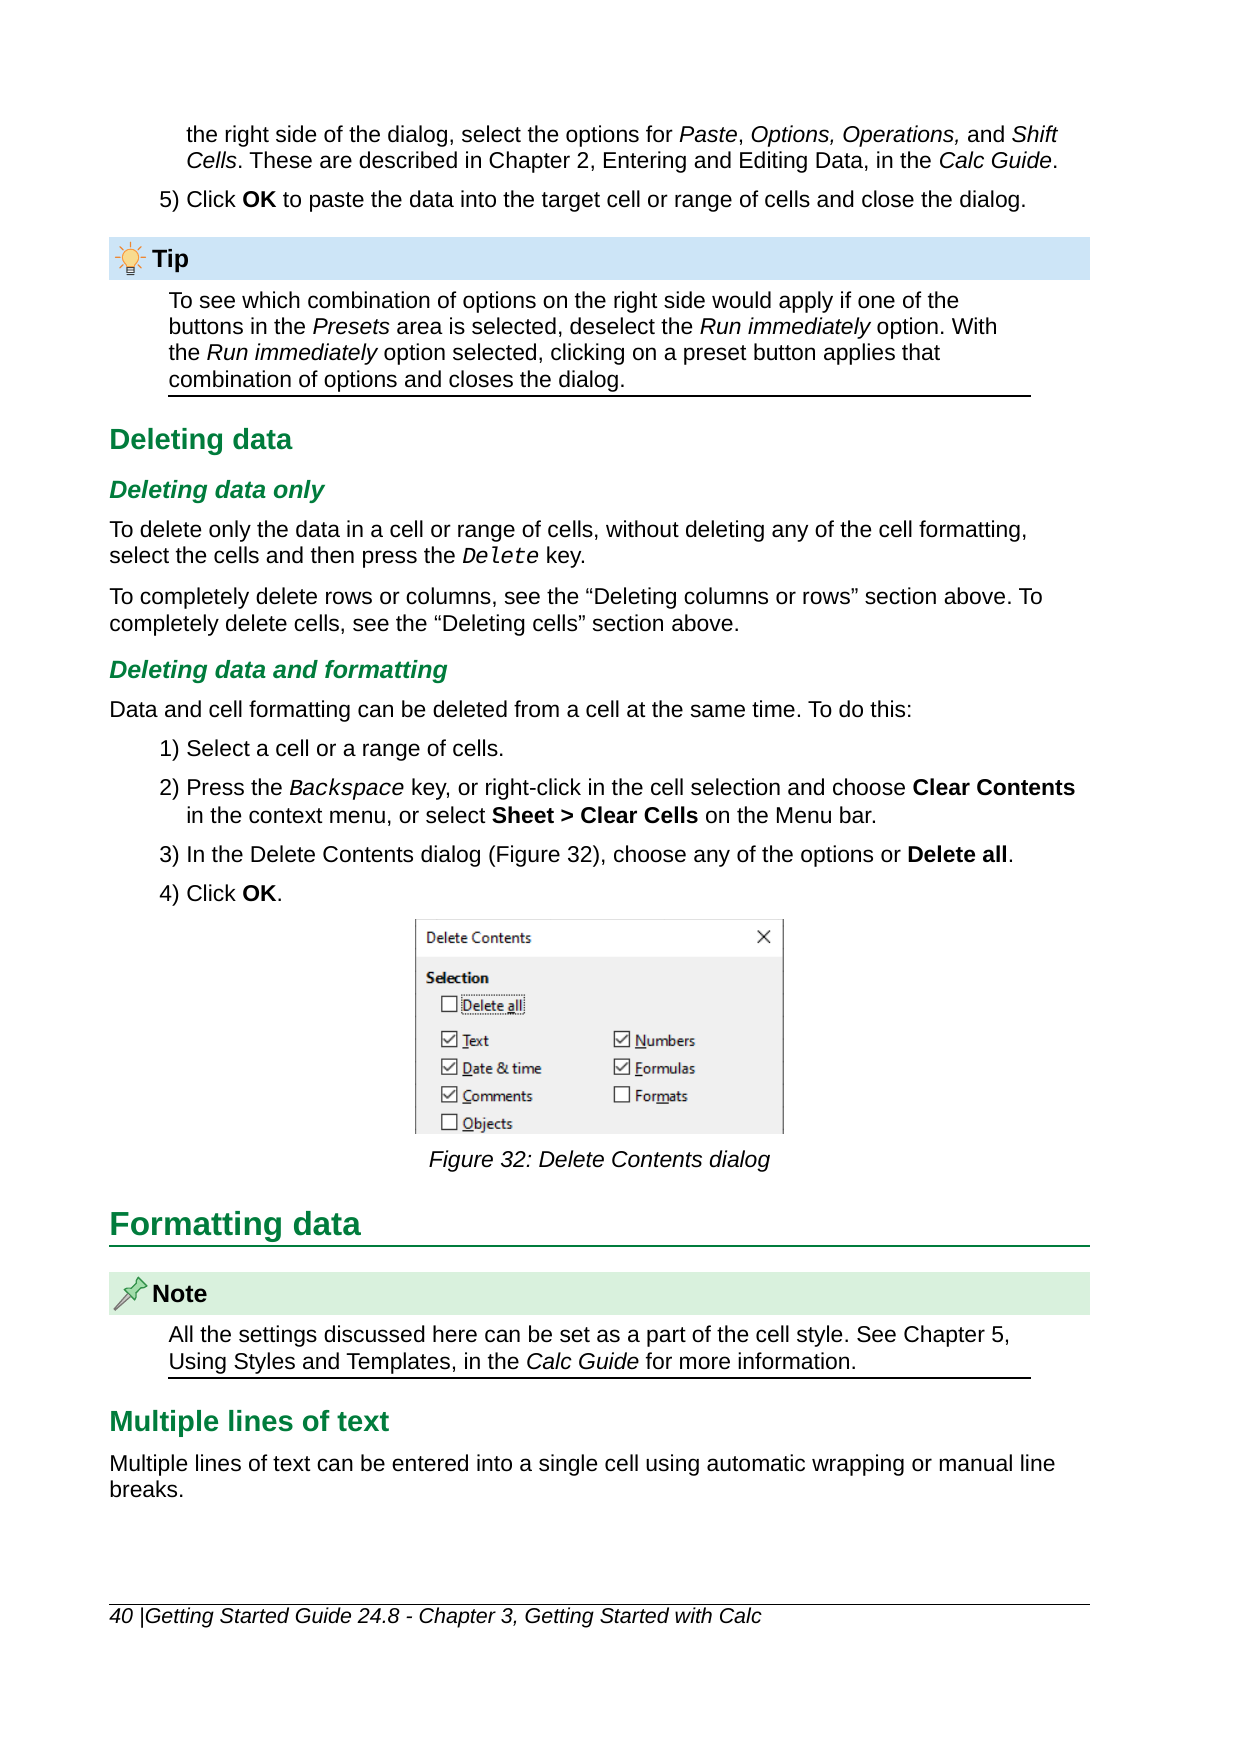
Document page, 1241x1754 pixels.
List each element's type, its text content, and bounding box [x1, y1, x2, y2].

subtitle Note [109, 1272, 1090, 1315]
subtitle Deleting data [109, 422, 1090, 455]
text To completely delete rows or columns, see the “Deleting columns or rows” section above. To completely delete cells, see the “Deleting cells” section above. [109, 583, 1090, 636]
list the right side of the dialog, select the options for Paste, Options, Operations, and Shift Cells. These are described in Chapter 2, Entering and Editing Data, in the Calc Guide. [186, 121, 1090, 174]
subtitle Deleting data and formatting [109, 655, 1090, 684]
list Press the Backspace key, or right-click in the cell selection and choose Clear Contents in the context menu, or select Sheet > Clear Cells on the Menu bar. [186, 774, 1090, 829]
subtitle Formatting data [109, 1204, 1090, 1245]
picture [415, 919, 784, 1134]
subtitle Tip [109, 237, 1090, 280]
list Click OK. [186, 880, 1090, 907]
list Data and cell formatting can be deleted from a cell at the same time. To do this: [109, 696, 1090, 723]
text To see which combination of options on the right side would apply if one of the buttons in the Presets area is selected, deselect the Run immediately option. With the Run immediately option selected, clicking on a preset button applies that combination of options and closes the dialog. [168, 287, 1031, 395]
list Select a cell or a range of cells. [186, 735, 1090, 762]
text Multiple lines of text can be entered into a single cell using automatic wrapping or manual line breaks. [109, 1450, 1090, 1503]
text All the settings discussed here can be set as a part of the cell style. See Chapter 5, Using Styles and Templates, in the Calc Guide for more information. [168, 1321, 1031, 1377]
list In the Delete Contents dialog (Figure 32), choose any of the options or Delete all. [186, 841, 1090, 868]
list Click OK to paste the data into the target cell or range of cells and close the dialog. [186, 186, 1090, 213]
subtitle Multiple lines of text [109, 1404, 1090, 1437]
subtitle Deleting data only [109, 475, 1090, 503]
text Figure 32: Delete Contents dialog [415, 1146, 784, 1173]
text To delete only the data in a cell or range of cells, without deleting any of the cell formatting, select the cells and then press the Delete key. [109, 516, 1090, 571]
